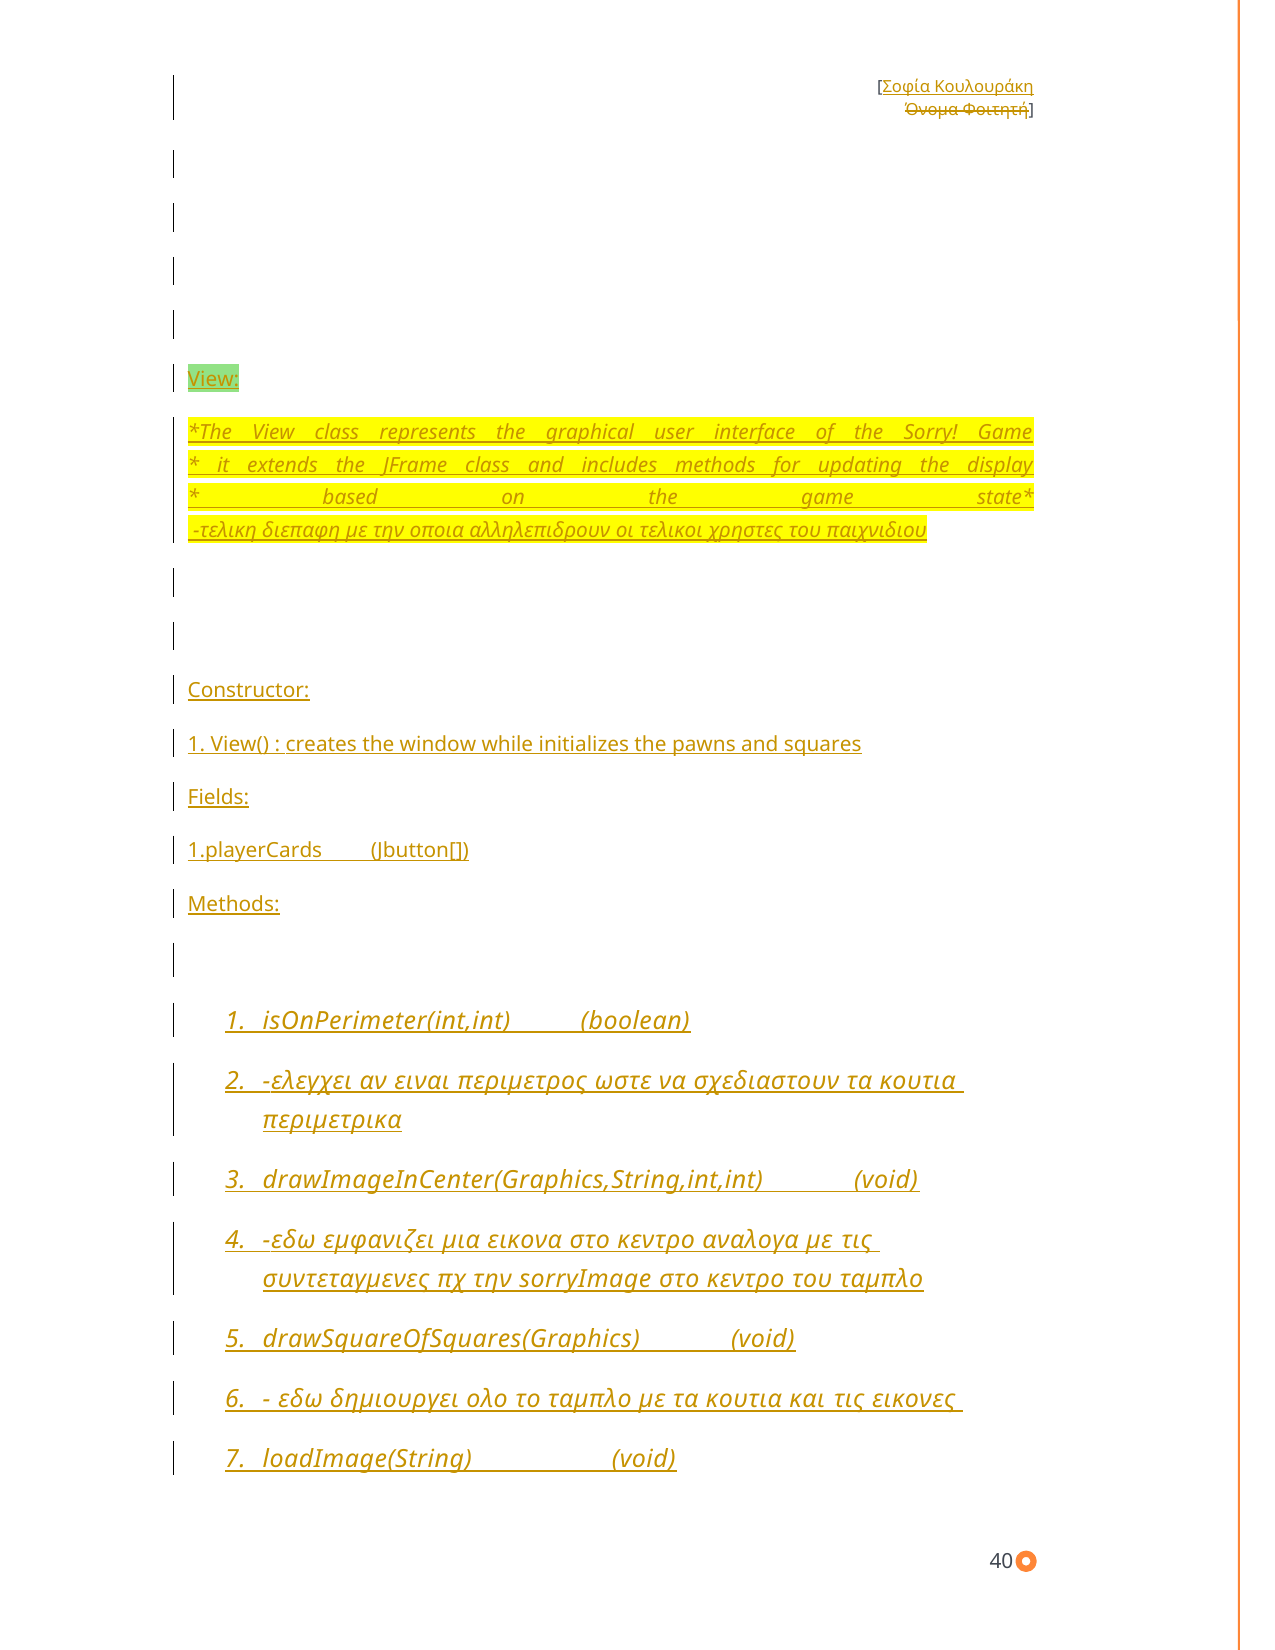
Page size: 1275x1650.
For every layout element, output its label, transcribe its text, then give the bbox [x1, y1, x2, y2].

list - εδω δημιουργει ολο το ταμπλο με τα κουτια και τις εικονες [225, 1381, 1034, 1415]
list -ελεγχει αν ειναι περιμετρος ωστε να σχεδιαστουν τα κουτια περιμετρικα [225, 1062, 1034, 1136]
list loadImage(String) (void) [225, 1441, 1034, 1475]
text 1.playerCards (Jbutton[]) [187, 836, 1034, 864]
list drawSquareOfSquares(Graphics) (void) [225, 1321, 1034, 1355]
text Fields: [187, 782, 1034, 811]
text * based on the game state* [187, 475, 1034, 507]
text -τελικη διεπαφη με την οποια αλληλεπιδρουν οι τελικοι χρηστες του παιχνιδιου [187, 508, 1034, 543]
text Constructor: [187, 675, 1034, 704]
text *The View class represents the graphical user interface of the Sorry! Game * it extends the JFrame class and includes methods for updating the display [187, 417, 1034, 474]
text Methods: [187, 889, 1034, 917]
list -εδω εμφανιζει μια εικονα στο κεντρο αναλογα με τις συντεταγμενες πχ την sorryImage στο κεντρο του ταμπλο [225, 1222, 1034, 1295]
text View: [187, 364, 1034, 392]
list isOnPerimeter(int,int) (boolean) [225, 1002, 1034, 1037]
list drawImageInCenter(Graphics,String,int,int) (void) [225, 1162, 1034, 1196]
text 1. View() : creates the window while initializes the pawns and squares [187, 729, 1034, 757]
